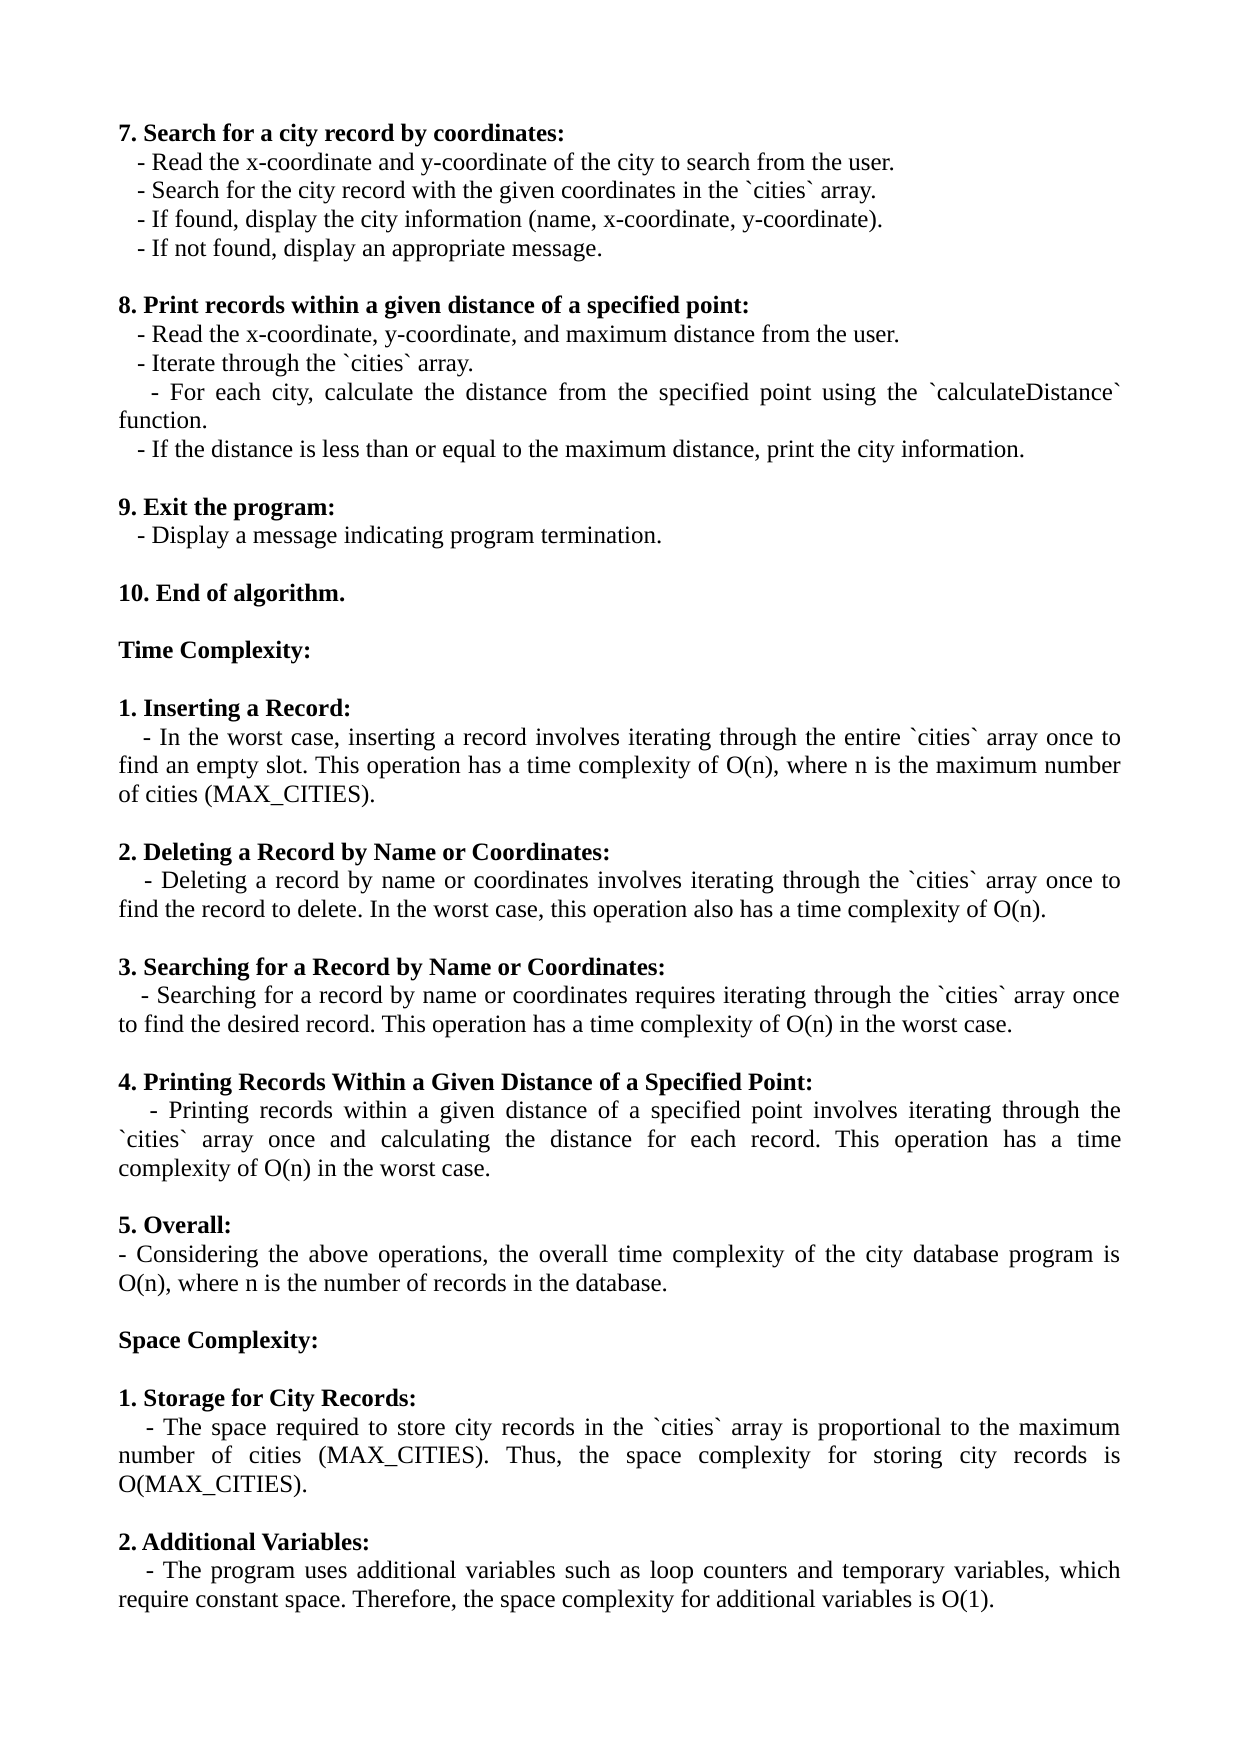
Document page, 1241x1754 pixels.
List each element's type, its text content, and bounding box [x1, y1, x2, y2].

text 1. Storage for City Records: [118, 1383, 1122, 1412]
text - In the worst case, inserting a record involves iterating through the entire `cities` array once to find an empty slot. This operation has a time complexity of O(n), where n is the maximum number of cities (MAX_CITIES). [118, 722, 1122, 808]
text - Searching for a record by name or coordinates requires iterating through the `cities` array once to find the desired record. This operation has a time complexity of O(n) in the worst case. [118, 981, 1122, 1038]
text - Read the x-coordinate and y-coordinate of the city to search from the user. [118, 147, 1122, 176]
text - Display a message indicating program termination. [118, 521, 1122, 549]
text - If not found, display an appropriate message. [118, 233, 1122, 262]
text 9. Exit the program: [118, 492, 1122, 521]
text 5. Overall: [118, 1211, 1122, 1239]
text Time Complexity: [118, 636, 1122, 664]
text - For each city, calculate the distance from the specified point using the `calculateDistance` function. [118, 377, 1122, 434]
text 2. Deleting a Record by Name or Coordinates: [118, 837, 1122, 866]
text - Iterate through the `cities` array. [118, 348, 1122, 377]
text - If found, display the city information (name, x-coordinate, y-coordinate). [118, 204, 1122, 233]
text 2. Additional Variables: [118, 1527, 1122, 1556]
text 8. Print records within a given distance of a specified point: [118, 291, 1122, 319]
text - Considering the above operations, the overall time complexity of the city database program is O(n), where n is the number of records in the database. [118, 1239, 1122, 1297]
text 3. Searching for a Record by Name or Coordinates: [118, 952, 1122, 981]
text - The program uses additional variables such as loop counters and temporary variables, which require constant space. Therefore, the space complexity for additional variables is O(1). [118, 1556, 1122, 1613]
text - Deleting a record by name or coordinates involves iterating through the `cities` array once to find the record to delete. In the worst case, this operation also has a time complexity of O(n). [118, 866, 1122, 923]
text - Printing records within a given distance of a specified point involves iterating through the `cities` array once and calculating the distance for each record. This operation has a time complexity of O(n) in the worst case. [118, 1096, 1122, 1182]
text - If the distance is less than or equal to the maximum distance, print the city information. [118, 434, 1122, 463]
text 4. Printing Records Within a Given Distance of a Specified Point: [118, 1067, 1122, 1096]
text Space Complexity: [118, 1326, 1122, 1354]
text 1. Inserting a Record: [118, 693, 1122, 722]
text - Read the x-coordinate, y-coordinate, and maximum distance from the user. [118, 319, 1122, 348]
text - The space required to store city records in the `cities` array is proportional to the maximum number of cities (MAX_CITIES). Thus, the space complexity for storing city records is O(MAX_CITIES). [118, 1412, 1122, 1498]
text 10. End of algorithm. [118, 578, 1122, 607]
text 7. Search for a city record by coordinates: [118, 118, 1122, 147]
text - Search for the city record with the given coordinates in the `cities` array. [118, 176, 1122, 204]
